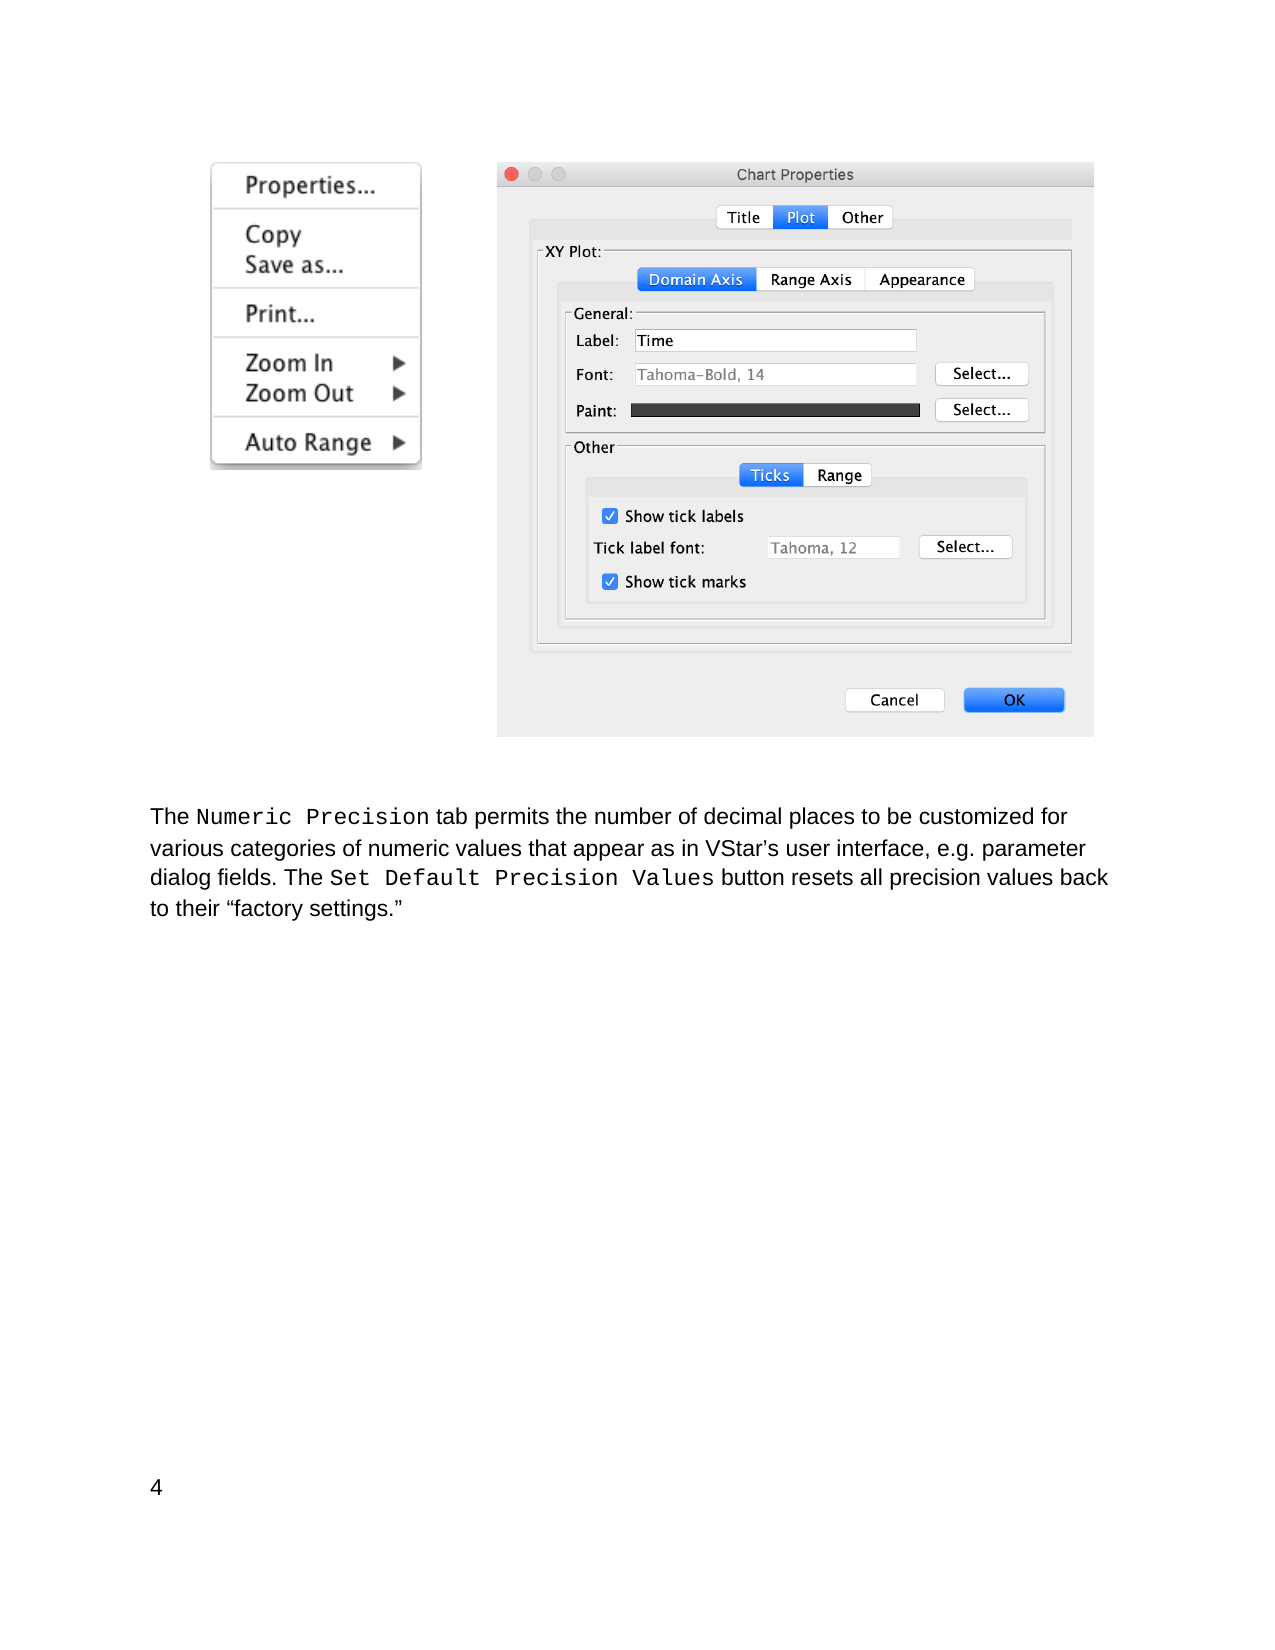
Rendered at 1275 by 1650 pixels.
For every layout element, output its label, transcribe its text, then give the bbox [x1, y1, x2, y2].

picture [496, 162, 1094, 737]
table_header [461, 163, 1099, 766]
text The Numeric Precision tab permits the number of decimal places to be customized for various categories of numeric values that appear as in VStar’s user interface, e.g. parameter dialog fields. The Set Default Precision Values button resets all precision values back to their “factory settings.” [150, 804, 1125, 922]
table_header [161, 163, 171, 469]
picture [209, 162, 422, 470]
table_header [171, 470, 461, 766]
table_header [171, 163, 209, 469]
table_header [161, 152, 1099, 162]
table_header [422, 163, 461, 469]
table_header [161, 470, 1099, 802]
table_header [1101, 152, 1134, 802]
